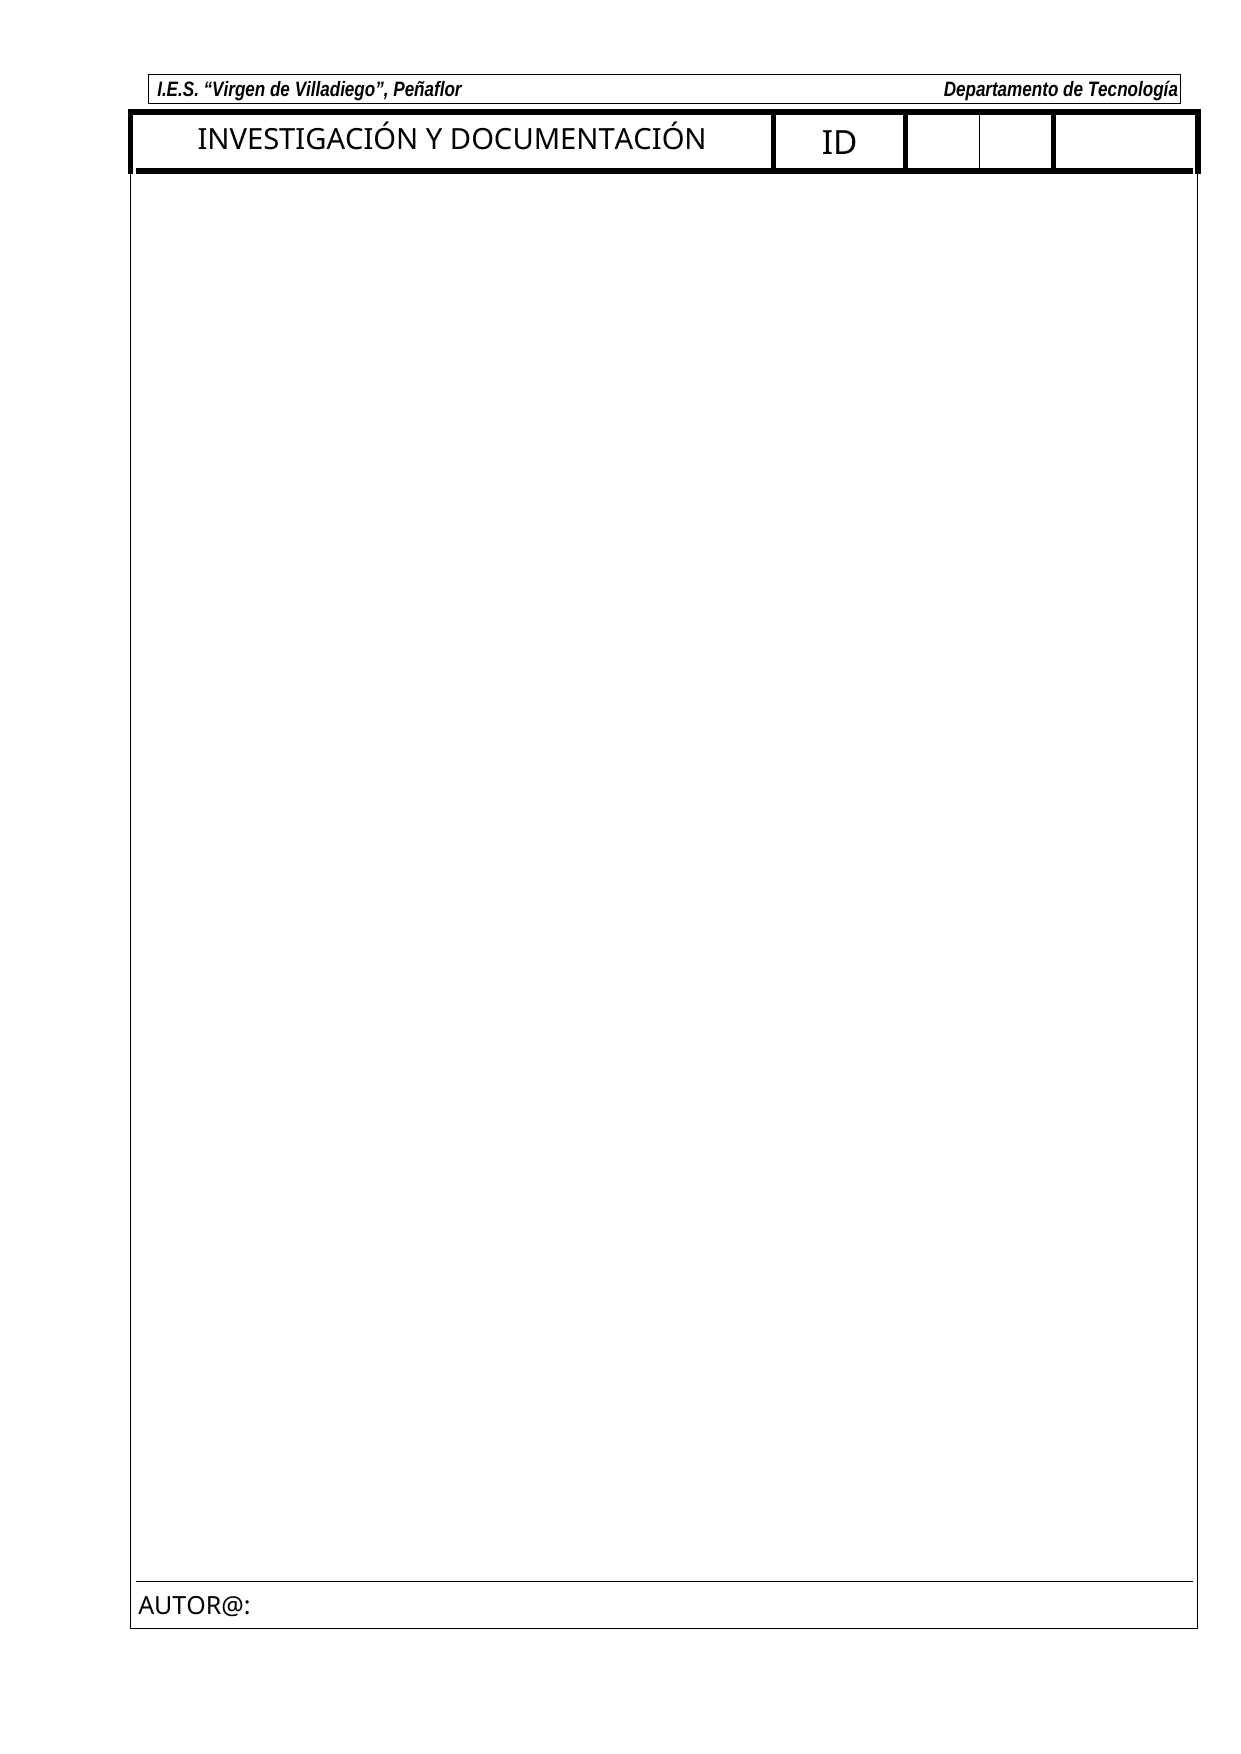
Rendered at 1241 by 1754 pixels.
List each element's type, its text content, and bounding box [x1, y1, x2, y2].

table_header [980, 115, 1051, 168]
table_cell [131, 168, 1197, 1581]
table_header [1056, 115, 1195, 168]
table_cell AUTOR@: [131, 1581, 1197, 1628]
table_header ID [776, 115, 903, 168]
table_header [908, 115, 979, 168]
table_header INVESTIGACIÓN Y DOCUMENTACIÓN [133, 115, 771, 168]
